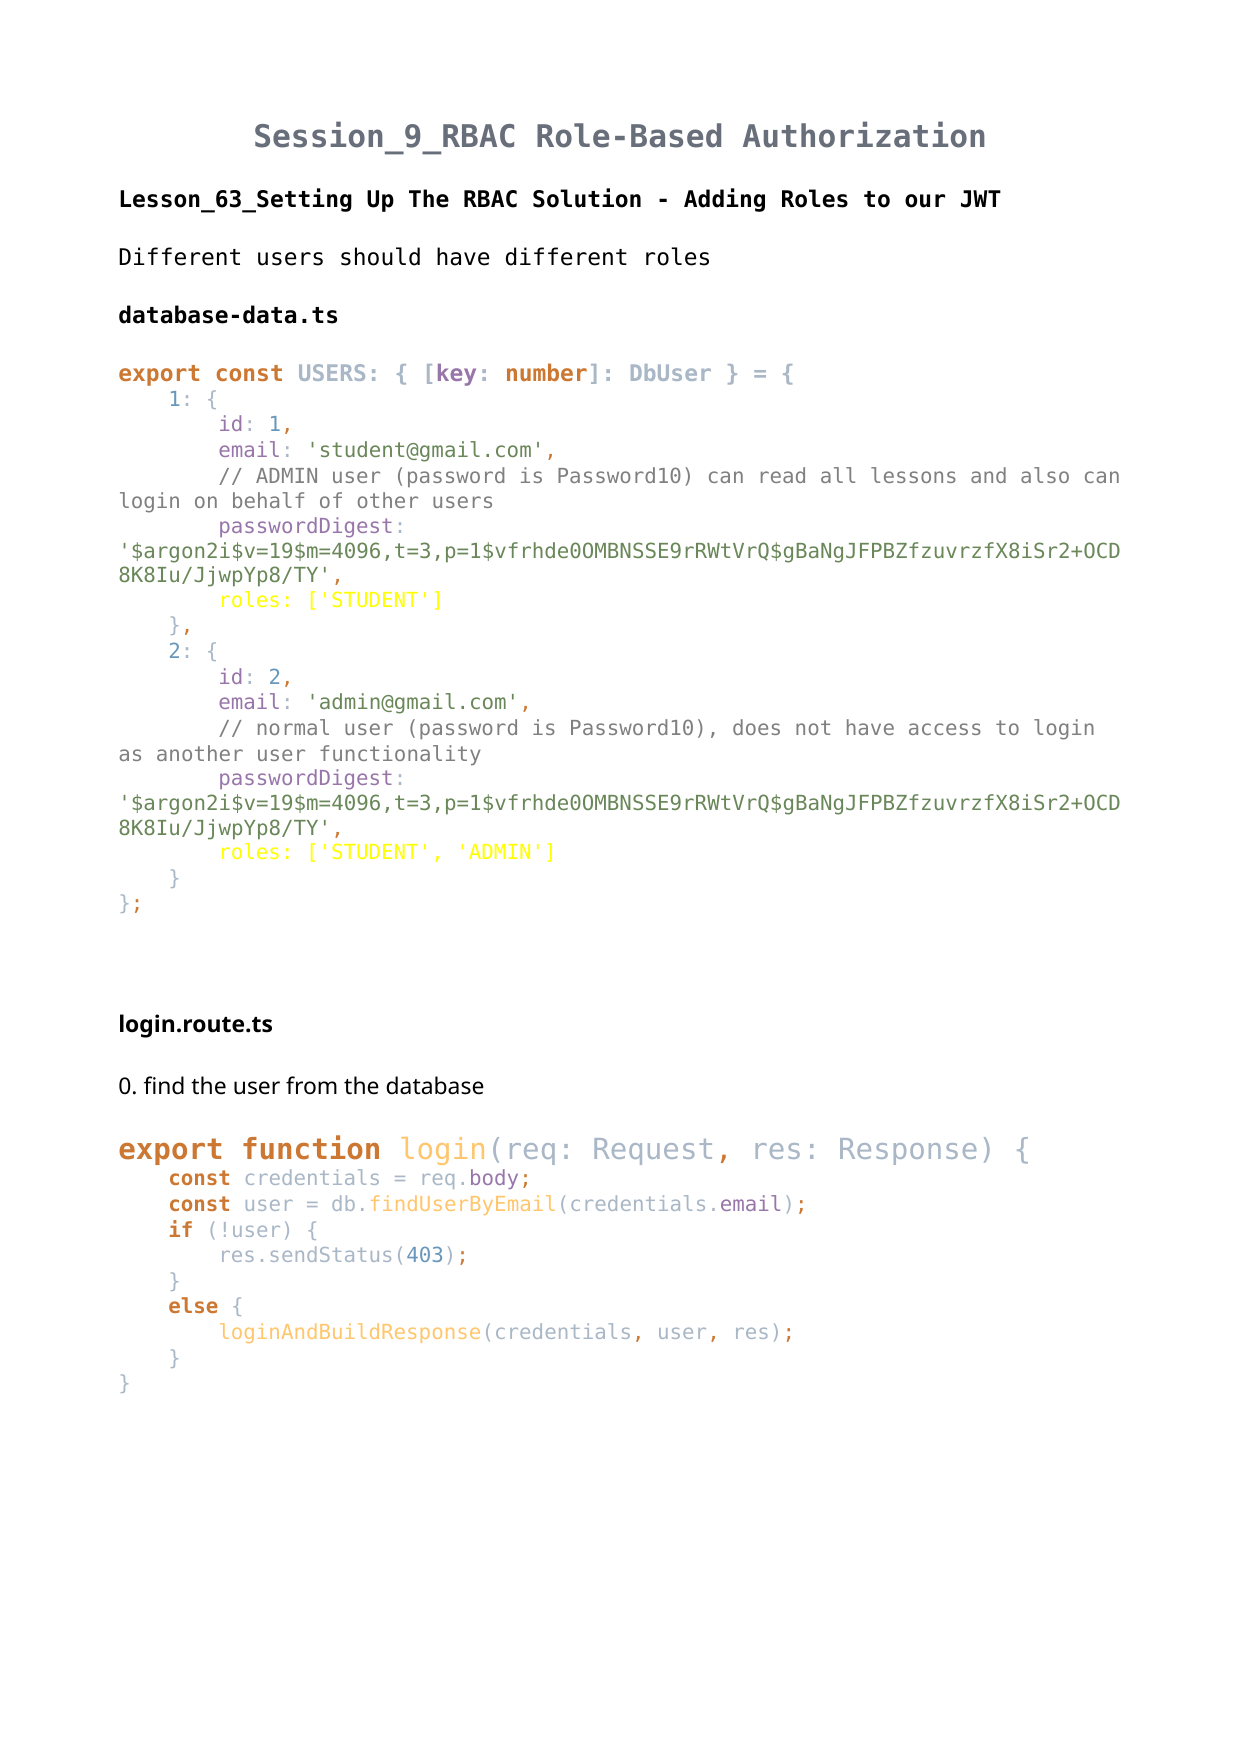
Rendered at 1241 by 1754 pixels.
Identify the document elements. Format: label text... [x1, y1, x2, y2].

text Lesson_63_Setting Up The RBAC Solution - Adding Roles to our JWT [118, 186, 1122, 213]
text id: 2, [118, 665, 1122, 690]
text email: 'student@gmail.com', [118, 438, 1122, 464]
text 0. find the user from the database [118, 1070, 1122, 1101]
text // ADMIN user (password is Password10) can read all lessons and also can login on behalf of other users [118, 464, 1122, 514]
text export const USERS: { [key: number]: DbUser } = { [118, 360, 1122, 387]
text res.sendStatus(403); [118, 1243, 1122, 1269]
text roles: ['STUDENT', 'ADMIN'] [118, 840, 1122, 866]
text if (!user) { [118, 1218, 1122, 1243]
text 2: { [118, 639, 1122, 665]
text const user = db.findUserByEmail(credentials.email); [118, 1192, 1122, 1218]
text id: 1, [118, 412, 1122, 438]
text roles: ['STUDENT'] [118, 588, 1122, 613]
text } [118, 1346, 1122, 1371]
text // normal user (password is Password10), does not have access to login as another user functionality [118, 716, 1122, 766]
text const credentials = req.body; [118, 1166, 1122, 1192]
text loginAndBuildResponse(credentials, user, res); [118, 1320, 1122, 1346]
text export function login(req: Request, res: Response) { [118, 1132, 1122, 1166]
text } [118, 1371, 1122, 1396]
text }, [118, 613, 1122, 639]
text } [118, 866, 1122, 891]
text login.route.ts [118, 1007, 1122, 1039]
text else { [118, 1294, 1122, 1320]
text 1: { [118, 387, 1122, 412]
text passwordDigest: '$argon2i$v=19$m=4096,t=3,p=1$vfrhde0OMBNSSE9rRWtVrQ$gBaNgJFPBZfzuvrzfX8iSr2+OCD8K8Iu/JjwpYp8/TY', [118, 514, 1122, 588]
text Session_9_RBAC Role-Based Authorization [118, 118, 1122, 154]
text database-data.ts [118, 302, 1122, 329]
text Different users should have different roles [118, 244, 1122, 271]
text passwordDigest: '$argon2i$v=19$m=4096,t=3,p=1$vfrhde0OMBNSSE9rRWtVrQ$gBaNgJFPBZfzuvrzfX8iSr2+OCD8K8Iu/JjwpYp8/TY', [118, 766, 1122, 840]
text email: 'admin@gmail.com', [118, 690, 1122, 716]
text } [118, 1269, 1122, 1294]
text }; [118, 891, 1122, 916]
